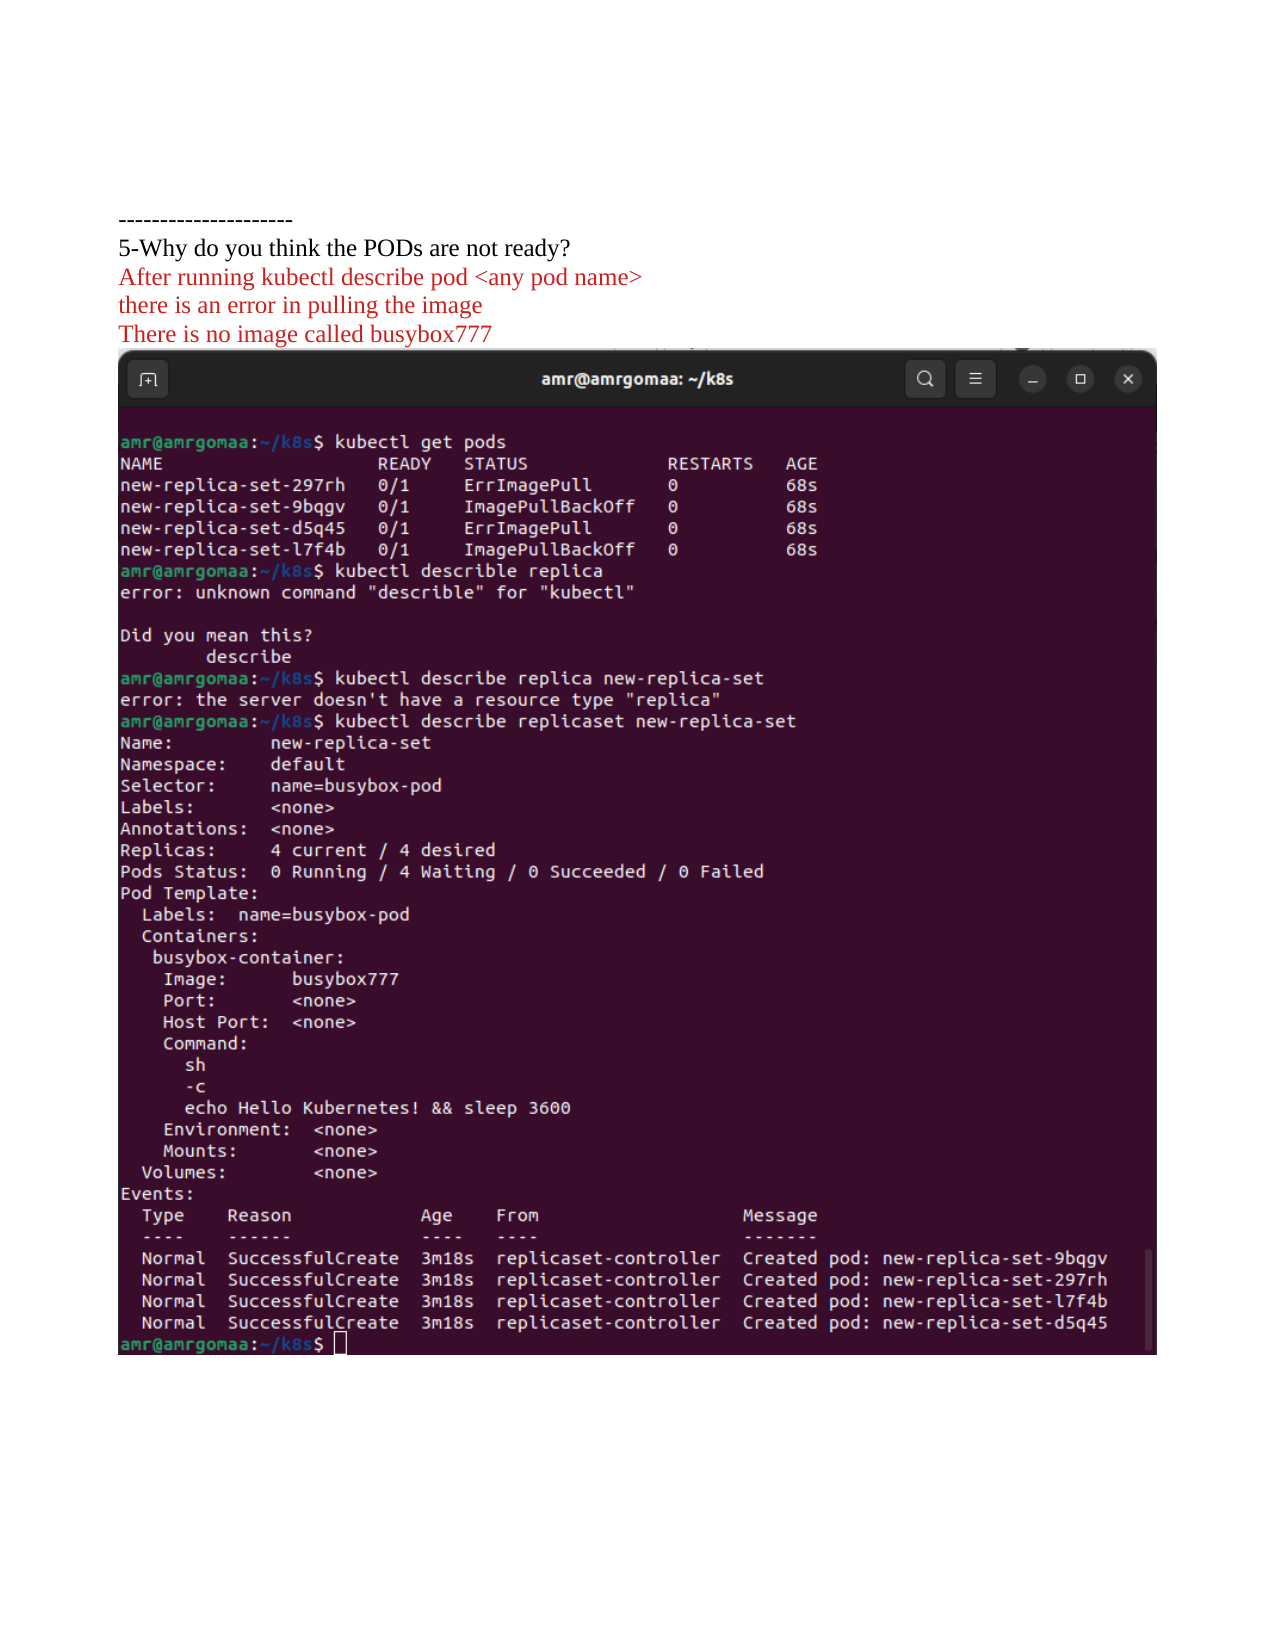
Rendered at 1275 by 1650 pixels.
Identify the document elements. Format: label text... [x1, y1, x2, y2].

picture [118, 348, 1157, 1355]
text There is no image called busybox777 [118, 319, 1157, 348]
text 5-Why do you think the PODs are not ready? [118, 233, 1157, 262]
text --------------------- [118, 204, 1157, 233]
text After running kubectl describe pod <any pod name> [118, 262, 1157, 291]
text there is an error in pulling the image [118, 291, 1157, 319]
